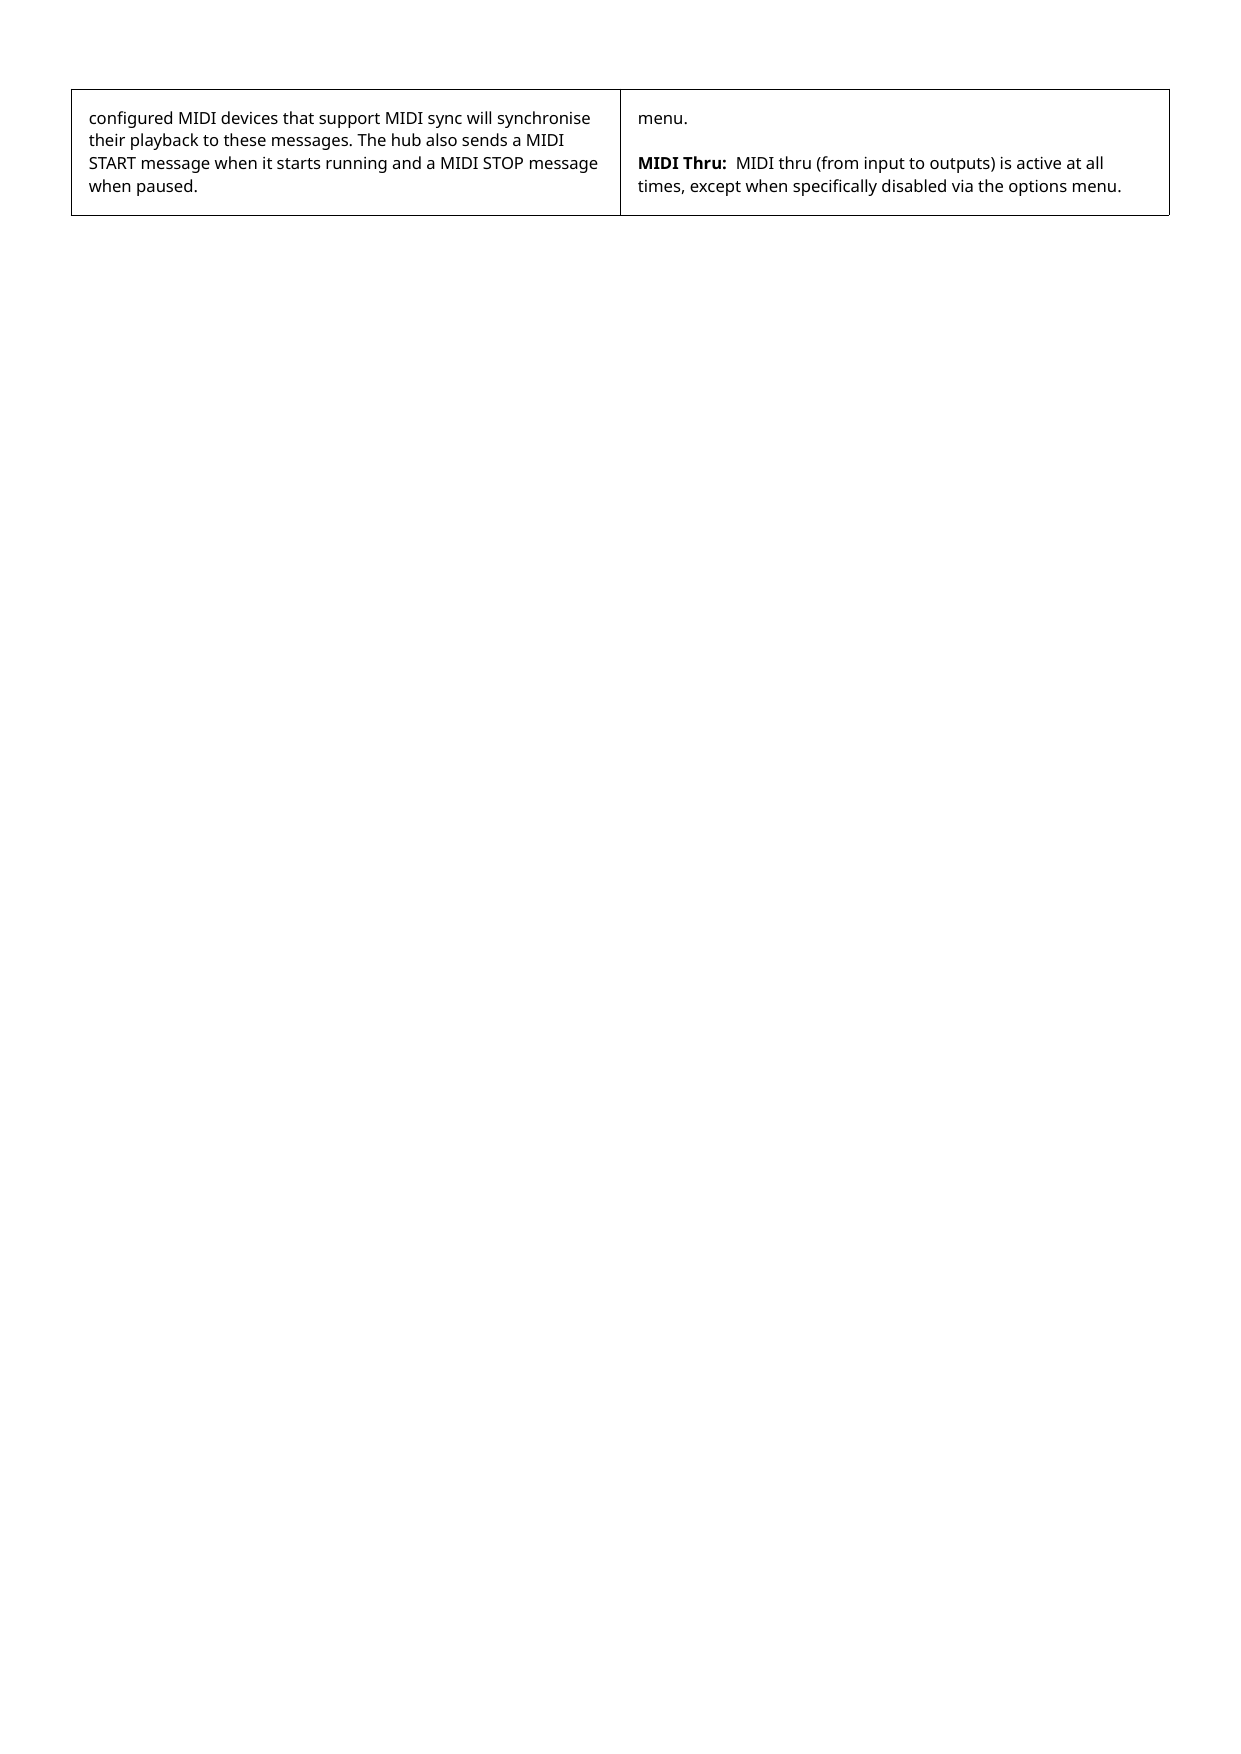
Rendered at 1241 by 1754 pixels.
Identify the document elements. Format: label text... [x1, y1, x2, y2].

table_header menu. MIDI Thru: MIDI thru (from input to outputs) is active at all times, except when specifically disabled via the options menu. [621, 90, 1169, 215]
table_header configured MIDI devices that support MIDI sync will synchronise their playback to these messages. The hub also sends a MIDI START message when it starts running and a MIDI STOP message when paused. [72, 90, 620, 215]
